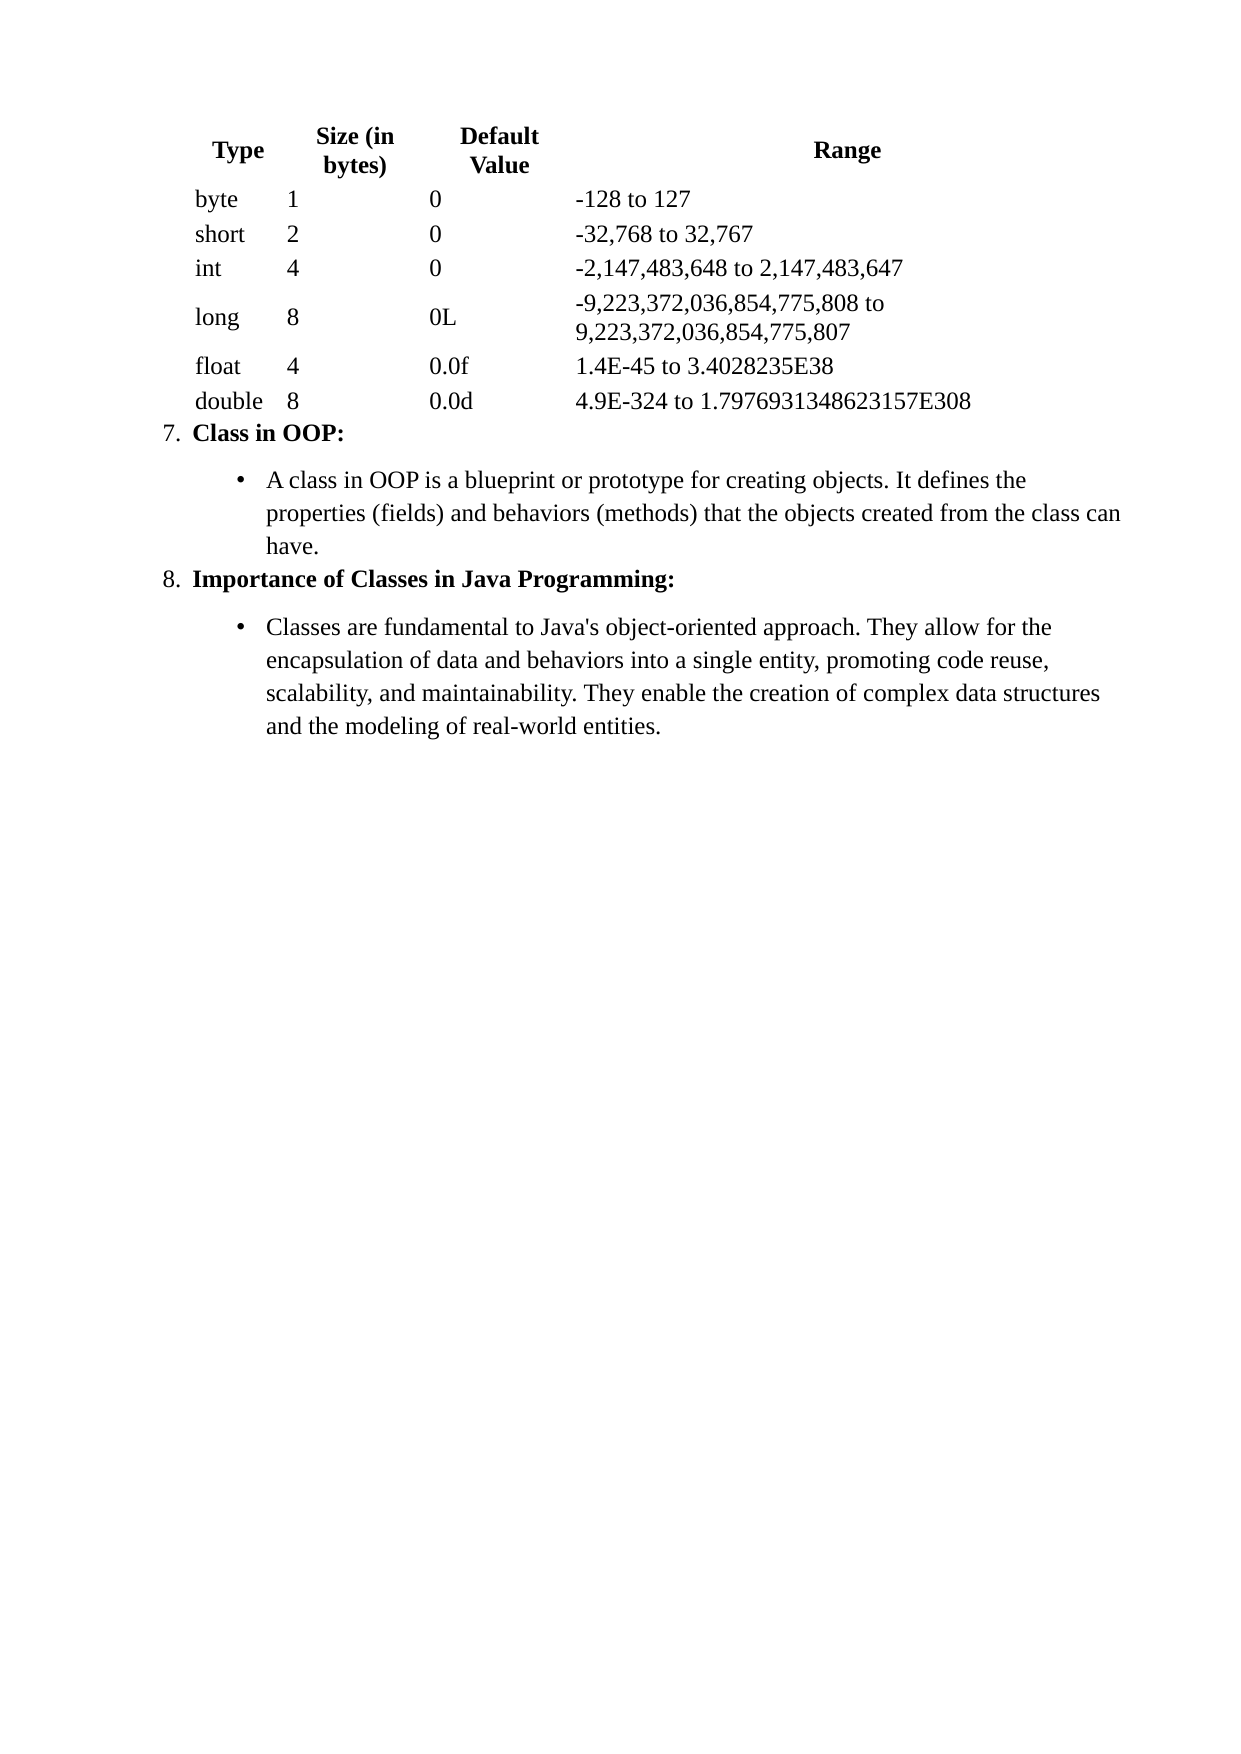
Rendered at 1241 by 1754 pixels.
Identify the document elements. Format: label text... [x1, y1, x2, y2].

table_cell 0L [426, 285, 572, 348]
table_cell 0.0f [426, 349, 572, 383]
table_cell -32,768 to 32,767 [573, 216, 1122, 251]
table_cell int [192, 251, 284, 285]
table_cell 0 [426, 181, 572, 216]
table_cell byte [192, 181, 284, 216]
table_header Range [573, 118, 1122, 181]
list Importance of Classes in Java Programming: [162, 564, 1122, 593]
table_header Type [192, 118, 284, 181]
list Class in OOP: [162, 418, 1122, 446]
table_cell 0.0d [426, 383, 572, 418]
table_cell float [192, 349, 284, 383]
table_cell 8 [284, 383, 426, 418]
table_cell 2 [284, 216, 426, 251]
list Classes are fundamental to Java's object-oriented approach. They allow for the encapsulation of data and behaviors into a single entity, promoting code reuse, scalability, and maintainability. They enable the creation of complex data structures and the modeling of real-world entities. [236, 612, 1122, 740]
table_cell 4 [284, 251, 426, 285]
table_cell 1.4E-45 to 3.4028235E38 [573, 349, 1122, 383]
table_cell 1 [284, 181, 426, 216]
table_cell double [192, 383, 284, 418]
table_cell long [192, 285, 284, 348]
list A class in OOP is a blueprint or prototype for creating objects. It defines the properties (fields) and behaviors (methods) that the objects created from the class can have. [236, 465, 1122, 560]
table_header Size (in bytes) [284, 118, 426, 181]
table_cell -2,147,483,648 to 2,147,483,647 [573, 251, 1122, 285]
table_cell -9,223,372,036,854,775,808 to 9,223,372,036,854,775,807 [573, 285, 1122, 348]
table_cell 0 [426, 251, 572, 285]
table_cell 0 [426, 216, 572, 251]
table_cell 8 [284, 285, 426, 348]
table_cell 4 [284, 349, 426, 383]
table_cell short [192, 216, 284, 251]
table_cell -128 to 127 [573, 181, 1122, 216]
table_cell 4.9E-324 to 1.7976931348623157E308 [573, 383, 1122, 418]
table_header Default Value [426, 118, 572, 181]
